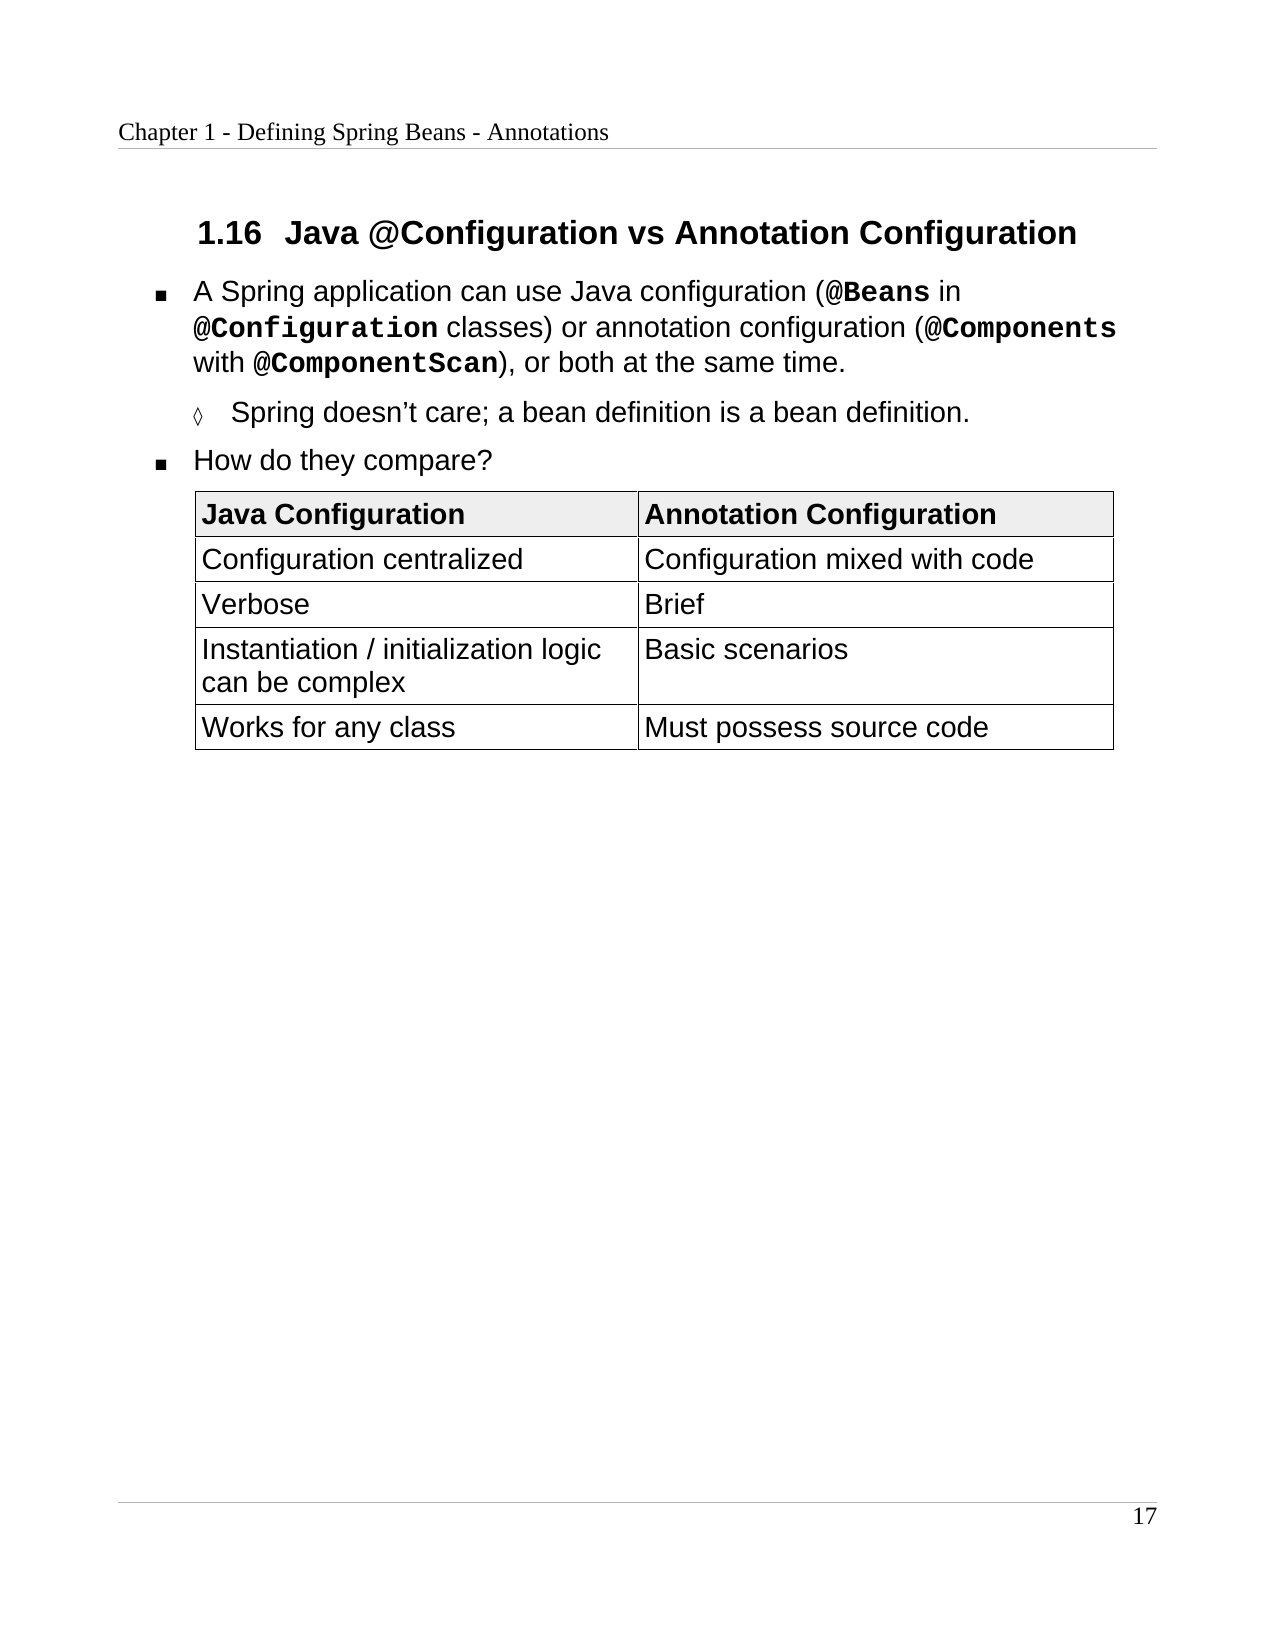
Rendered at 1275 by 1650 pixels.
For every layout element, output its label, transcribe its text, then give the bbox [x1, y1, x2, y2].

table_cell Brief [639, 583, 1113, 627]
table_cell Basic scenarios [639, 628, 1113, 704]
table_cell Works for any class [196, 705, 637, 749]
table_cell Verbose [196, 583, 637, 627]
table_cell Configuration mixed with code [639, 538, 1113, 581]
list How do they compare? [156, 444, 1157, 476]
table_header Java Configuration [196, 492, 637, 536]
list Spring doesn’t care; a bean definition is a bean definition. [193, 396, 1157, 429]
list A Spring application can use Java configuration (@Beans in @Configuration classes) or annotation configuration (@Components with @ComponentScan), or both at the same time. [156, 275, 1157, 381]
table_cell Instantiation / initialization logic can be complex [196, 628, 637, 704]
table_cell Must possess source code [639, 705, 1113, 749]
table_header Annotation Configuration [639, 492, 1113, 536]
subtitle Java @Configuration vs Annotation Configuration [118, 214, 1157, 251]
table_cell Configuration centralized [196, 538, 637, 581]
